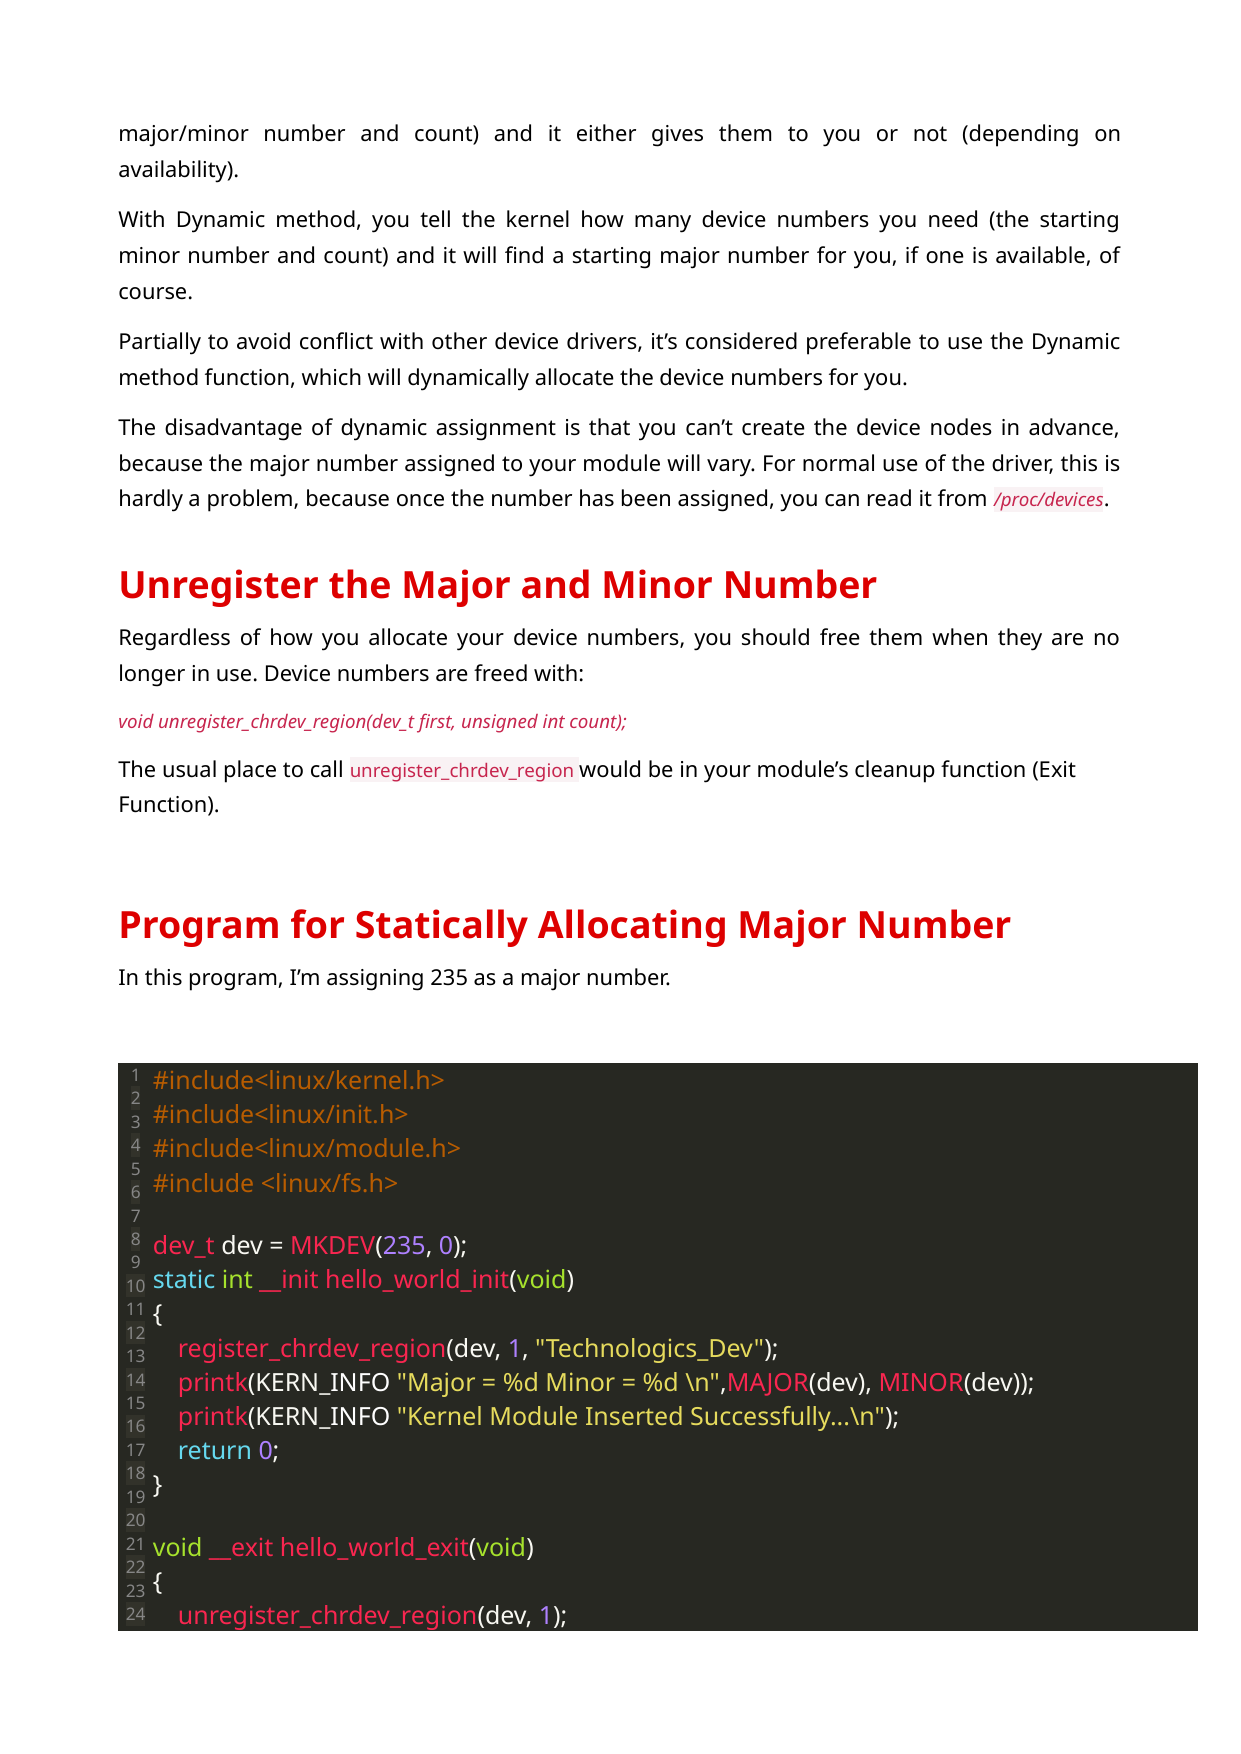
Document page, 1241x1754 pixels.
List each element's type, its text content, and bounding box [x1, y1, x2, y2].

table_header #include<linux/kernel.h> #include<linux/init.h> #include<linux/module.h> #include <linux/fs.h> dev_t dev = MKDEV(235, 0); static int __init hello_world_init(void) { register_chrdev_region(dev, 1, "Technologics_Dev"); printk(KERN_INFO "Major = %d Minor = %d \n",MAJOR(dev), MINOR(dev)); printk(KERN_INFO "Kernel Module Inserted Successfully...\n"); return 0; } void __exit hello_world_exit(void) { unregister_chrdev_region(dev, 1); printk(KERN_INFO "Kernel Module Removed Successfully...\n"); } module_init(hello_world_init); module_exit(hello_world_exit); MODULE_LICENSE("GPL"); MODULE_AUTHOR("Technologics <www.technologics.in>"); MODULE_DESCRIPTION("A simple hello world driver"); MODULE_VERSION("1.0"); [153, 1199, 1198, 1228]
table_header #include<linux/kernel.h> #include<linux/init.h> #include<linux/module.h> #include <linux/fs.h> dev_t dev = MKDEV(235, 0); static int __init hello_world_init(void) { register_chrdev_region(dev, 1, "Technologics_Dev"); printk(KERN_INFO "Major = %d Minor = %d \n",MAJOR(dev), MINOR(dev)); printk(KERN_INFO "Kernel Module Inserted Successfully...\n"); return 0; } void __exit hello_world_exit(void) { unregister_chrdev_region(dev, 1); printk(KERN_INFO "Kernel Module Removed Successfully...\n"); } module_init(hello_world_init); module_exit(hello_world_exit); MODULE_LICENSE("GPL"); MODULE_AUTHOR("Technologics <www.technologics.in>"); MODULE_DESCRIPTION("A simple hello world driver"); MODULE_VERSION("1.0"); [153, 1330, 1198, 1364]
table_header #include<linux/kernel.h> #include<linux/init.h> #include<linux/module.h> #include <linux/fs.h> dev_t dev = MKDEV(235, 0); static int __init hello_world_init(void) { register_chrdev_region(dev, 1, "Technologics_Dev"); printk(KERN_INFO "Major = %d Minor = %d \n",MAJOR(dev), MINOR(dev)); printk(KERN_INFO "Kernel Module Inserted Successfully...\n"); return 0; } void __exit hello_world_exit(void) { unregister_chrdev_region(dev, 1); printk(KERN_INFO "Kernel Module Removed Successfully...\n"); } module_init(hello_world_init); module_exit(hello_world_exit); MODULE_LICENSE("GPL"); MODULE_AUTHOR("Technologics <www.technologics.in>"); MODULE_DESCRIPTION("A simple hello world driver"); MODULE_VERSION("1.0"); [153, 1063, 1198, 1097]
text void unregister_chrdev_region(dev_t first, unsigned int count); [118, 708, 1122, 734]
subtitle Unregister the Major and Minor Number [118, 559, 1122, 610]
table_header #include<linux/kernel.h> #include<linux/init.h> #include<linux/module.h> #include <linux/fs.h> dev_t dev = MKDEV(235, 0); static int __init hello_world_init(void) { register_chrdev_region(dev, 1, "Technologics_Dev"); printk(KERN_INFO "Major = %d Minor = %d \n",MAJOR(dev), MINOR(dev)); printk(KERN_INFO "Kernel Module Inserted Successfully...\n"); return 0; } void __exit hello_world_exit(void) { unregister_chrdev_region(dev, 1); printk(KERN_INFO "Kernel Module Removed Successfully...\n"); } module_init(hello_world_init); module_exit(hello_world_exit); MODULE_LICENSE("GPL"); MODULE_AUTHOR("Technologics <www.technologics.in>"); MODULE_DESCRIPTION("A simple hello world driver"); MODULE_VERSION("1.0"); [153, 1529, 1198, 1563]
table_header #include<linux/kernel.h> #include<linux/init.h> #include<linux/module.h> #include <linux/fs.h> dev_t dev = MKDEV(235, 0); static int __init hello_world_init(void) { register_chrdev_region(dev, 1, "Technologics_Dev"); printk(KERN_INFO "Major = %d Minor = %d \n",MAJOR(dev), MINOR(dev)); printk(KERN_INFO "Kernel Module Inserted Successfully...\n"); return 0; } void __exit hello_world_exit(void) { unregister_chrdev_region(dev, 1); printk(KERN_INFO "Kernel Module Removed Successfully...\n"); } module_init(hello_world_init); module_exit(hello_world_exit); MODULE_LICENSE("GPL"); MODULE_AUTHOR("Technologics <www.technologics.in>"); MODULE_DESCRIPTION("A simple hello world driver"); MODULE_VERSION("1.0"); [153, 1597, 1198, 1631]
table_header #include<linux/kernel.h> #include<linux/init.h> #include<linux/module.h> #include <linux/fs.h> dev_t dev = MKDEV(235, 0); static int __init hello_world_init(void) { register_chrdev_region(dev, 1, "Technologics_Dev"); printk(KERN_INFO "Major = %d Minor = %d \n",MAJOR(dev), MINOR(dev)); printk(KERN_INFO "Kernel Module Inserted Successfully...\n"); return 0; } void __exit hello_world_exit(void) { unregister_chrdev_region(dev, 1); printk(KERN_INFO "Kernel Module Removed Successfully...\n"); } module_init(hello_world_init); module_exit(hello_world_exit); MODULE_LICENSE("GPL"); MODULE_AUTHOR("Technologics <www.technologics.in>"); MODULE_DESCRIPTION("A simple hello world driver"); MODULE_VERSION("1.0"); [153, 1466, 1198, 1501]
table_header #include<linux/kernel.h> #include<linux/init.h> #include<linux/module.h> #include <linux/fs.h> dev_t dev = MKDEV(235, 0); static int __init hello_world_init(void) { register_chrdev_region(dev, 1, "Technologics_Dev"); printk(KERN_INFO "Major = %d Minor = %d \n",MAJOR(dev), MINOR(dev)); printk(KERN_INFO "Kernel Module Inserted Successfully...\n"); return 0; } void __exit hello_world_exit(void) { unregister_chrdev_region(dev, 1); printk(KERN_INFO "Kernel Module Removed Successfully...\n"); } module_init(hello_world_init); module_exit(hello_world_exit); MODULE_LICENSE("GPL"); MODULE_AUTHOR("Technologics <www.technologics.in>"); MODULE_DESCRIPTION("A simple hello world driver"); MODULE_VERSION("1.0"); [153, 1398, 1198, 1433]
text The disadvantage of dynamic assignment is that you can’t create the device nodes in advance, because the major number assigned to your module will vary. For normal use of the driver, this is hardly a problem, because once the number has been assigned, you can read it from /proc/devices. [118, 412, 1122, 513]
table_header #include<linux/kernel.h> #include<linux/init.h> #include<linux/module.h> #include <linux/fs.h> dev_t dev = MKDEV(235, 0); static int __init hello_world_init(void) { register_chrdev_region(dev, 1, "Technologics_Dev"); printk(KERN_INFO "Major = %d Minor = %d \n",MAJOR(dev), MINOR(dev)); printk(KERN_INFO "Kernel Module Inserted Successfully...\n"); return 0; } void __exit hello_world_exit(void) { unregister_chrdev_region(dev, 1); printk(KERN_INFO "Kernel Module Removed Successfully...\n"); } module_init(hello_world_init); module_exit(hello_world_exit); MODULE_LICENSE("GPL"); MODULE_AUTHOR("Technologics <www.technologics.in>"); MODULE_DESCRIPTION("A simple hello world driver"); MODULE_VERSION("1.0"); [153, 1262, 1198, 1296]
text The usual place to call unregister_chrdev_region would be in your module’s cleanup function (Exit Function). [118, 753, 1122, 853]
text Regardless of how you allocate your device numbers, you should free them when they are no longer in use. Device numbers are freed with: [118, 622, 1122, 688]
text Partially to avoid conflict with other device drivers, it’s considered preferable to use the Dynamic method function, which will dynamically allocate the device numbers for you. [118, 326, 1122, 391]
text With Dynamic method, you tell the kernel how many device numbers you need (the starting minor number and count) and it will find a starting major number for you, if one is available, of course. [118, 204, 1122, 305]
subtitle Program for Statically Allocating Major Number [118, 899, 1122, 950]
table_header #include<linux/kernel.h> #include<linux/init.h> #include<linux/module.h> #include <linux/fs.h> dev_t dev = MKDEV(235, 0); static int __init hello_world_init(void) { register_chrdev_region(dev, 1, "Technologics_Dev"); printk(KERN_INFO "Major = %d Minor = %d \n",MAJOR(dev), MINOR(dev)); printk(KERN_INFO "Kernel Module Inserted Successfully...\n"); return 0; } void __exit hello_world_exit(void) { unregister_chrdev_region(dev, 1); printk(KERN_INFO "Kernel Module Removed Successfully...\n"); } module_init(hello_world_init); module_exit(hello_world_exit); MODULE_LICENSE("GPL"); MODULE_AUTHOR("Technologics <www.technologics.in>"); MODULE_DESCRIPTION("A simple hello world driver"); MODULE_VERSION("1.0"); [153, 1131, 1198, 1165]
table_header 1 2 3 4 5 6 7 8 9 10 11 12 13 14 15 16 17 18 19 20 21 22 23 24 [118, 1063, 153, 1631]
text In this program, I’m assigning 235 as a major number. [118, 962, 1122, 992]
text major/minor number and count) and it either gives them to you or not (depending on availability). [118, 118, 1122, 184]
